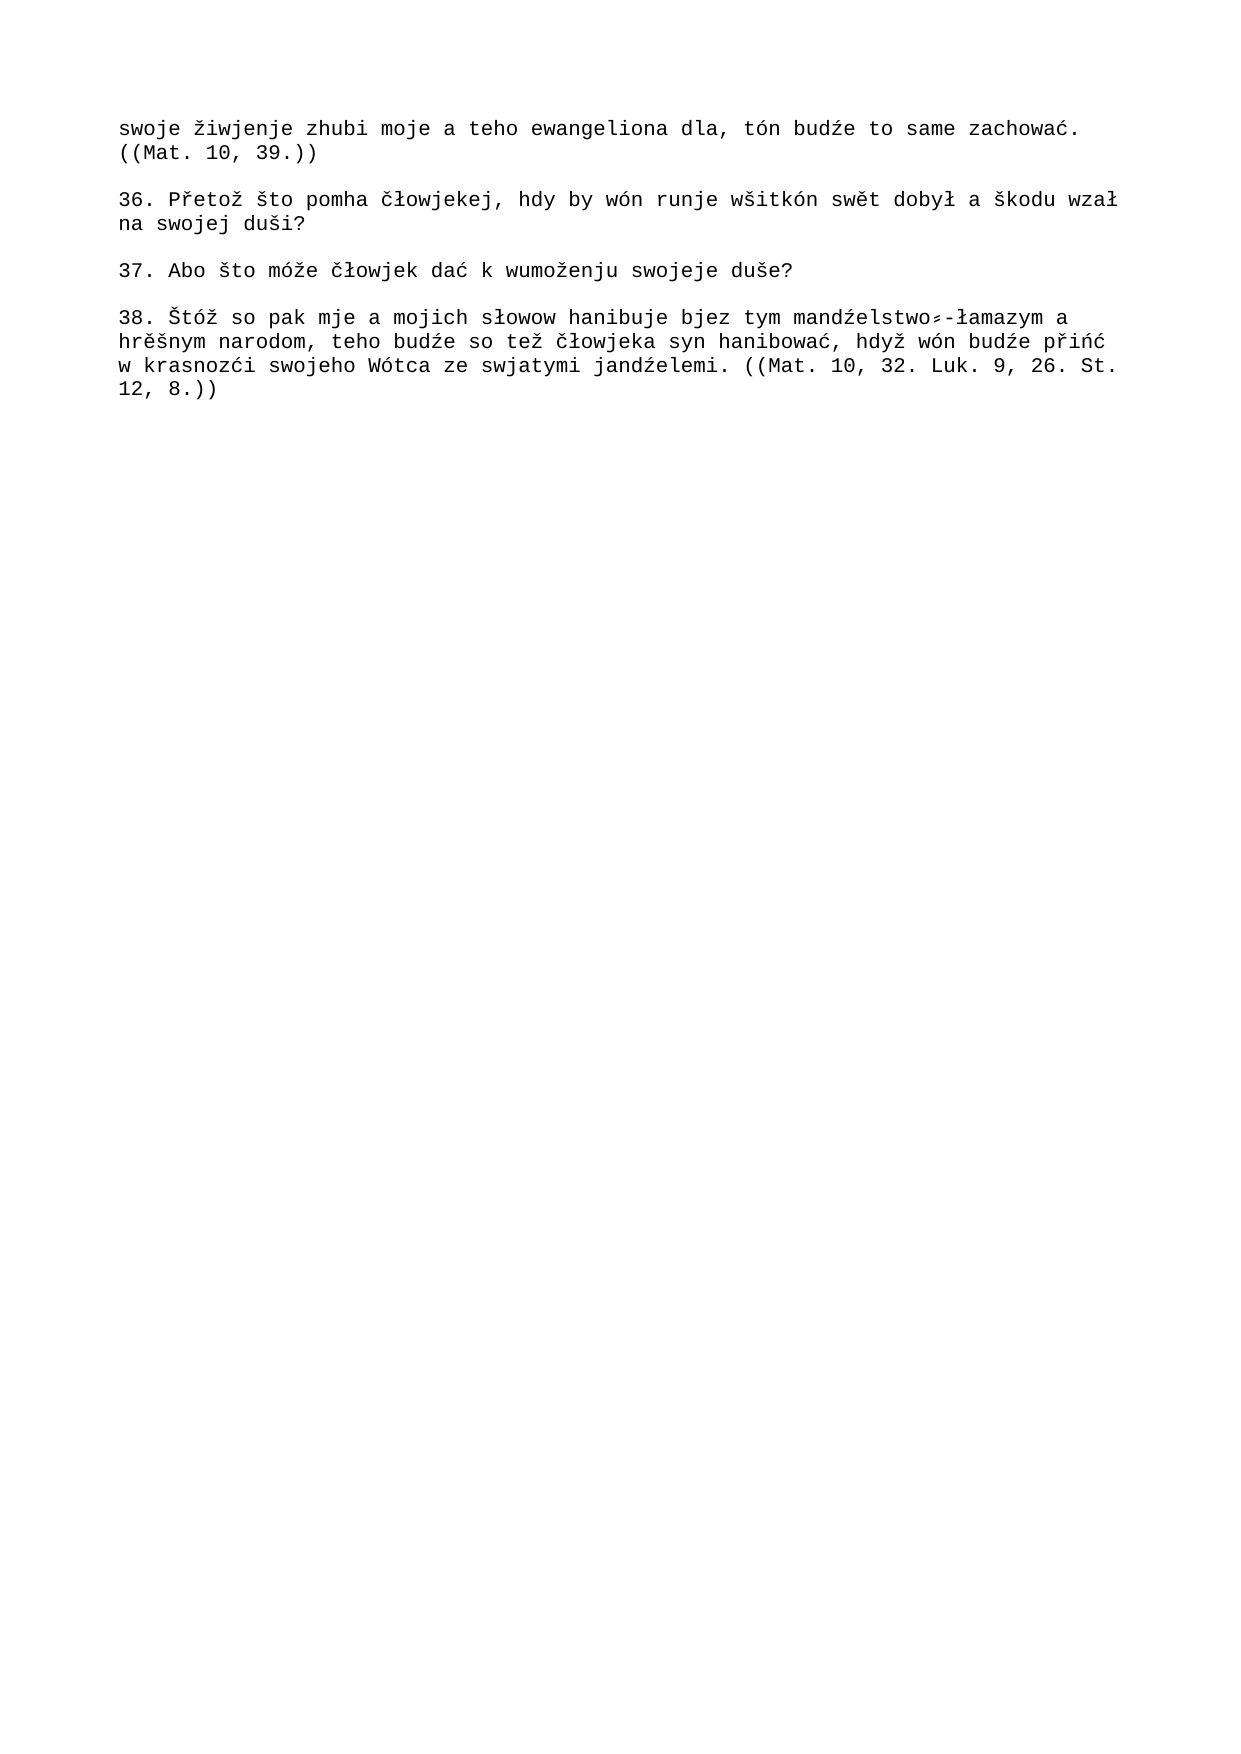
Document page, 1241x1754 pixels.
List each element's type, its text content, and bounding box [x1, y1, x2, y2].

text 37. Abo što móže čłowjek dać k wumoženju swojeje duše? [118, 260, 1122, 284]
text 36. Přetož što pomha čłowjekej, hdy by wón runje wšitkón swět dobył a škodu wzał na swojej duši? [118, 189, 1122, 236]
text 38. Štóž so pak mje a mojich słowow hanibuje bjez tym mandźelstwo⸗-łamazym a hrěšnym narodom, teho budźe so tež čłowjeka syn hanibować, hdyž wón budźe přińć w krasnozći swojeho Wótca ze swjatymi jandźelemi. ((Mat. 10, 32. Luk. 9, 26. St. 12, 8.)) [118, 307, 1122, 402]
text swoje žiwjenje zhubi moje a teho ewangeliona dla, tón budźe to same zachować. ((Mat. 10, 39.)) [118, 118, 1122, 165]
